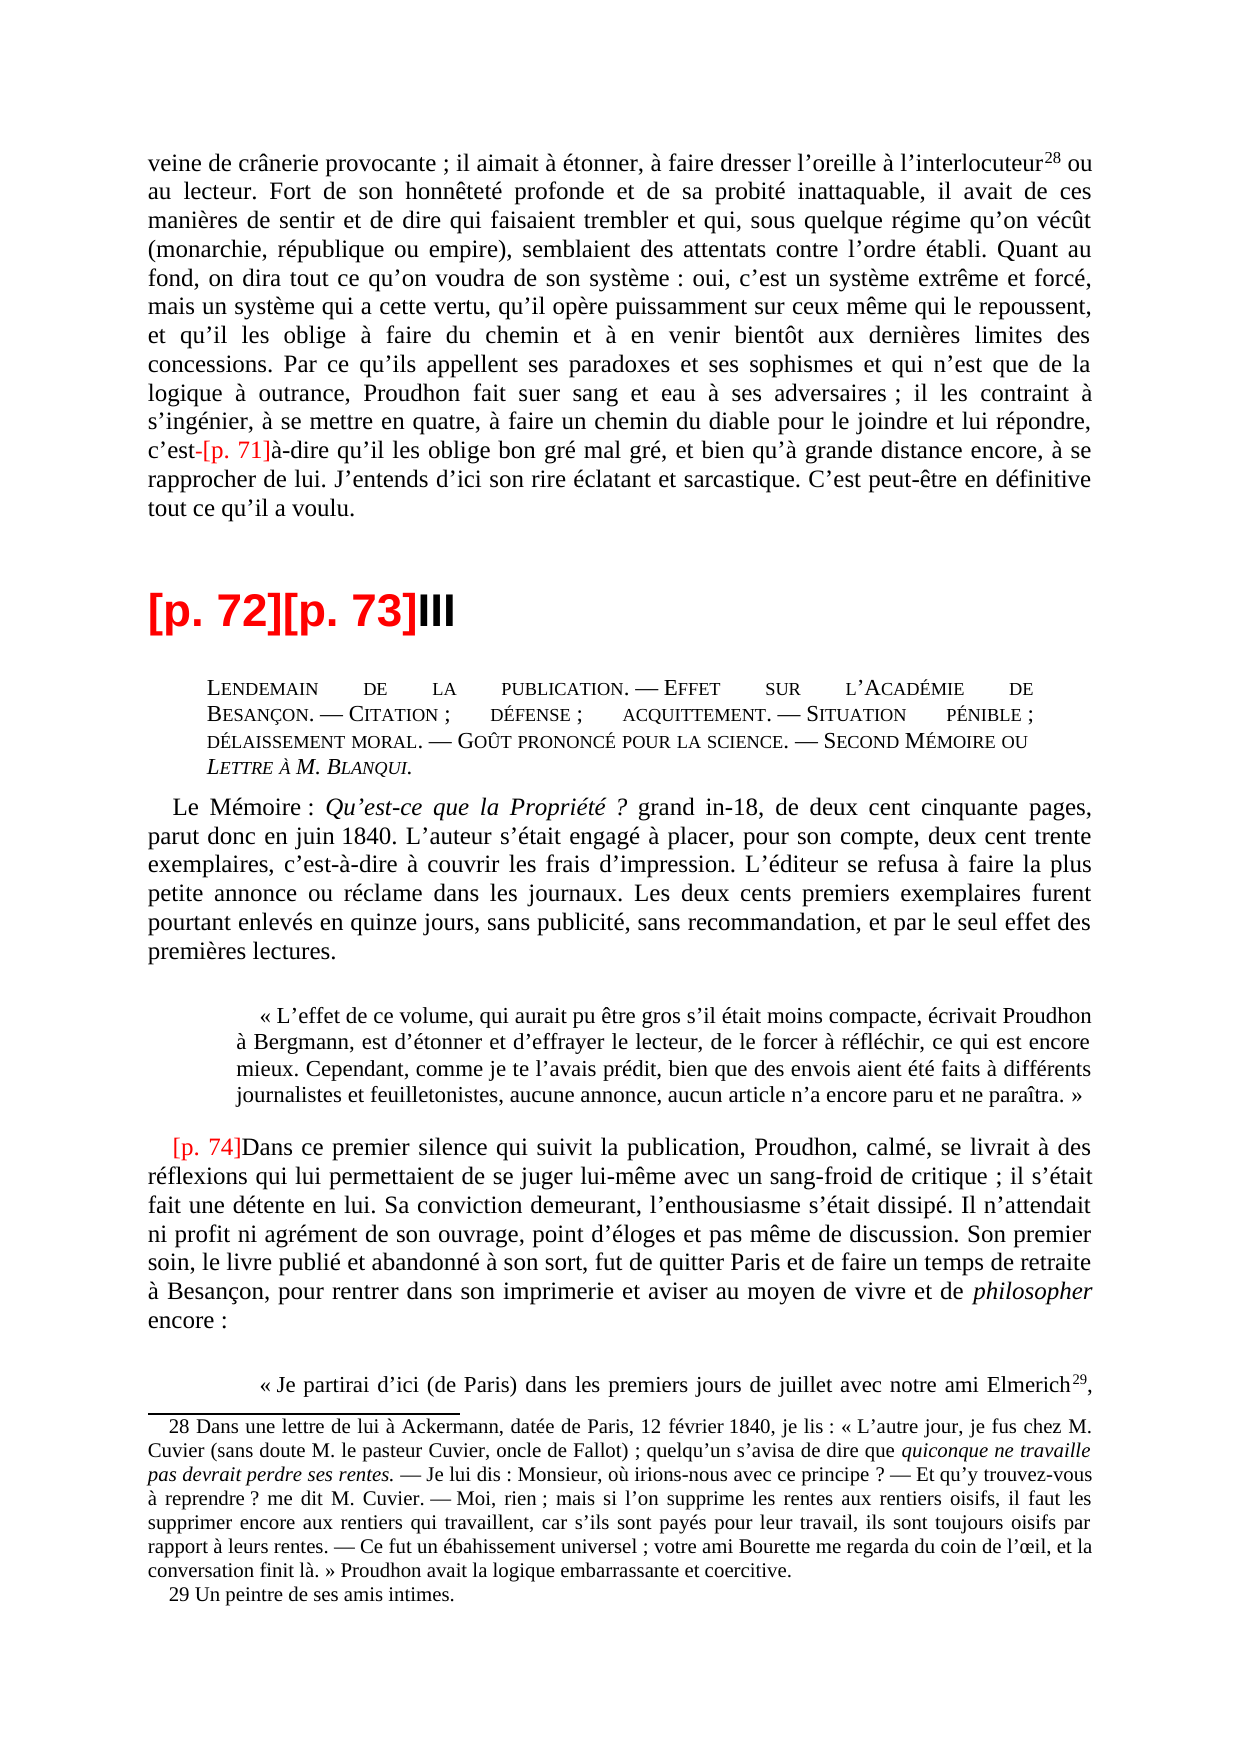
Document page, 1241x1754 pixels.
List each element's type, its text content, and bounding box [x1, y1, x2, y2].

text Un peintre de ses amis intimes. [148, 1582, 1093, 1606]
text « L’effet de ce volume, qui aurait pu être gros s’il était moins compacte, écrivait Proudhon à Bergmann, est d’étonner et d’effrayer le lecteur, de le forcer à réfléchir, ce qui est encore mieux. Cependant, comme je te l’avais prédit, bien que des envois aient été faits à différents journalistes et feuilletonistes, aucune annonce, aucun article n’a encore paru et ne paraîtra. » [236, 1002, 1093, 1107]
subtitle [p. 72][p. 73]III [148, 584, 1093, 637]
text [p. 74]Dans ce premier silence qui suivit la publication, Proudhon, calmé, se livrait à des réflexions qui lui permettaient de se juger lui-même avec un sang-froid de critique ; il s’était fait une détente en lui. Sa conviction demeurant, l’enthousiasme s’était dissipé. Il n’attendait ni profit ni agrément de son ouvrage, point d’éloges et pas même de discussion. Son premier soin, le livre publié et abandonné à son sort, fut de quitter Paris et de faire un temps de retraite à Besançon, pour rentrer dans son imprimerie et aviser au moyen de vivre et de philosopher encore : [148, 1132, 1093, 1334]
text Lendemain de la publication. — Effet sur l’Académie de Besançon. — Citation ; défense ; acquittement. — Situation pénible ; délaissement moral. — Goût prononcé pour la science. — Second Mémoire ou Lettre à M. Blanqui. [207, 674, 1033, 779]
text Dans une lettre de lui à Ackermann, datée de Paris, 12 février 1840, je lis : « L’autre jour, je fus chez M. Cuvier (sans doute M. le pasteur Cuvier, oncle de Fallot) ; quelqu’un s’avisa de dire que quiconque ne travaille pas devrait perdre ses rentes. — Je lui dis : Monsieur, où irions-nous avec ce principe ? — Et qu’y trouvez-vous à reprendre ? me dit M. Cuvier. — Moi, rien ; mais si l’on supprime les rentes aux rentiers oisifs, il faut les supprimer encore aux rentiers qui travaillent, car s’ils sont payés pour leur travail, ils sont toujours oisifs par rapport à leurs rentes. — Ce fut un ébahissement universel ; votre ami Bourette me regarda du coin de l’œil, et la conversation finit là. » Proudhon avait la logique embarrassante et coercitive. [148, 1414, 1093, 1582]
text veine de crânerie provocante ; il aimait à étonner, à faire dresser l’oreille à l’interlocuteur ou au lecteur. Fort de son honnêteté profonde et de sa probité inattaquable, il avait de ces manières de sentir et de dire qui faisaient trembler et qui, sous quelque régime qu’on vécût (monarchie, république ou empire), semblaient des attentats contre l’ordre établi. Quant au fond, on dira tout ce qu’on voudra de son système : oui, c’est un système extrême et forcé, mais un système qui a cette vertu, qu’il opère puissamment sur ceux même qui le repoussent, et qu’il les oblige à faire du chemin et à en venir bientôt aux dernières limites des concessions. Par ce qu’ils appellent ses paradoxes et ses sophismes et qui n’est que de la logique à outrance, Proudhon fait suer sang et eau à ses adversaires ; il les contraint à s’ingénier, à se mettre en quatre, à faire un chemin du diable pour le joindre et lui répondre, c’est-[p. 71]à-dire qu’il les oblige bon gré mal gré, et bien qu’à grande distance encore, à se rapprocher de lui. J’entends d’ici son rire éclatant et sarcastique. C’est peut-être en définitive tout ce qu’il a voulu. [148, 148, 1093, 521]
text Le Mémoire : Qu’est-ce que la Propriété ? grand in-18, de deux cent cinquante pages, parut donc en juin 1840. L’auteur s’était engagé à placer, pour son compte, deux cent trente exemplaires, c’est-à-dire à couvrir les frais d’impression. L’éditeur se refusa à faire la plus petite annonce ou réclame dans les journaux. Les deux cents premiers exemplaires furent pourtant enlevés en quinze jours, sans publicité, sans recommandation, et par le seul effet des premières lectures. [148, 792, 1093, 964]
